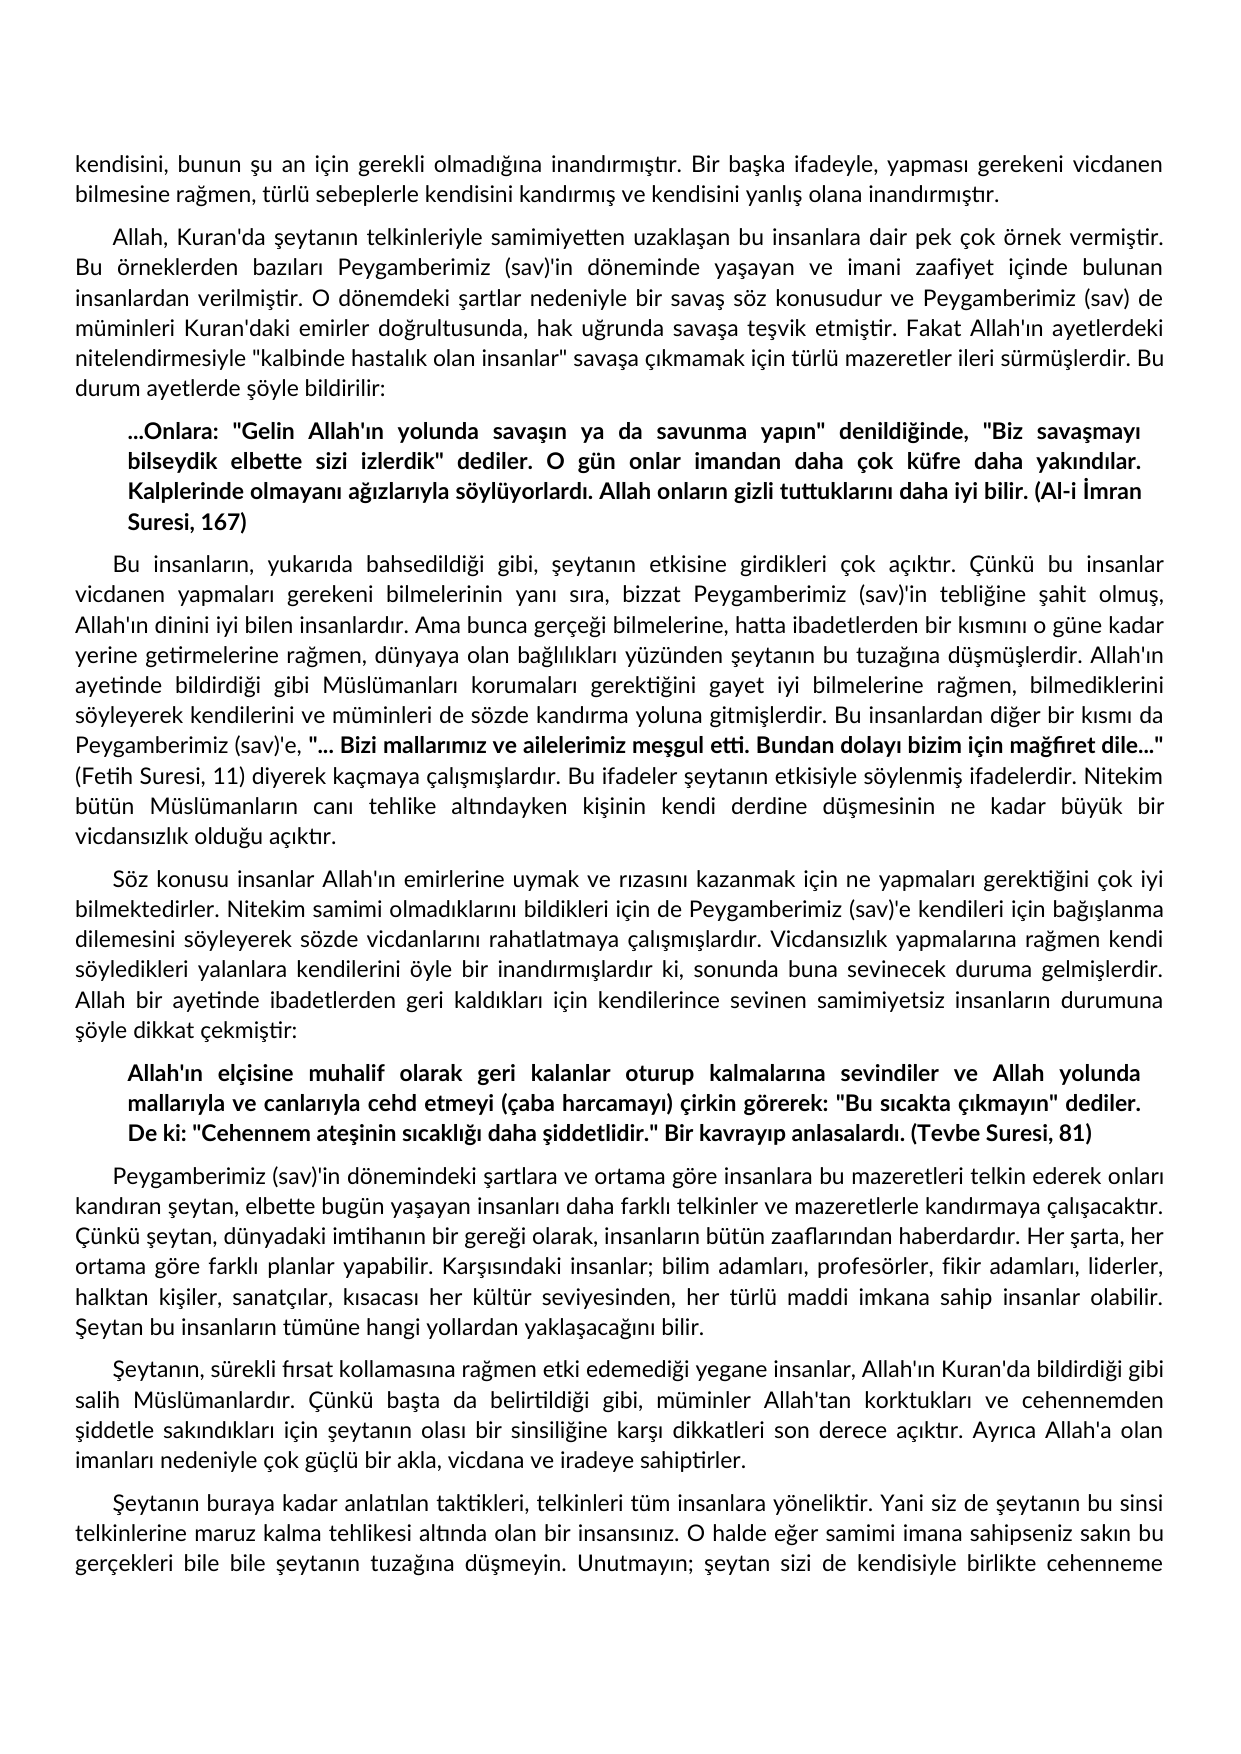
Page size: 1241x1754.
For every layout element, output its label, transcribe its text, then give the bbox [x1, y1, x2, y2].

text Allah, Kuran'da şeytanın telkinleriyle samimiyetten uzaklaşan bu insanlara dair pek çok örnek vermiştir. Bu örneklerden bazıları Peygamberimiz (sav)'in döneminde yaşayan ve imani zaafiyet içinde bulunan insanlardan verilmiştir. O dönemdeki şartlar nedeniyle bir savaş söz konusudur ve Peygamberimiz (sav) de müminleri Kuran'daki emirler doğrultusunda, hak uğrunda savaşa teşvik etmiştir. Fakat Allah'ın ayetlerdeki nitelendirmesiyle "kalbinde hastalık olan insanlar" savaşa çıkmamak için türlü mazeretler ileri sürmüşlerdir. Bu durum ayetlerde şöyle bildirilir: [75, 223, 1165, 401]
text Bu insanların, yukarıda bahsedildiği gibi, şeytanın etkisine girdikleri çok açıktır. Çünkü bu insanlar vicdanen yapmaları gerekeni bilmelerinin yanı sıra, bizzat Peygamberimiz (sav)'in tebliğine şahit olmuş, Allah'ın dinini iyi bilen insanlardır. Ama bunca gerçeği bilmelerine, hatta ibadetlerden bir kısmını o güne kadar yerine getirmelerine rağmen, dünyaya olan bağlılıkları yüzünden şeytanın bu tuzağına düşmüşlerdir. Allah'ın ayetinde bildirdiği gibi Müslümanları korumaları gerektiğini gayet iyi bilmelerine rağmen, bilmediklerini söyleyerek kendilerini ve müminleri de sözde kandırma yoluna gitmişlerdir. Bu insanlardan diğer bir kısmı da Peygamberimiz (sav)'e, "... Bizi mallarımız ve ailelerimiz meşgul etti. Bundan dolayı bizim için mağfiret dile..." (Fetih Suresi, 11) diyerek kaçmaya çalışmışlardır. Bu ifadeler şeytanın etkisiyle söylenmiş ifadelerdir. Nitekim bütün Müslümanların canı tehlike altındayken kişinin kendi derdine düşmesinin ne kadar büyük bir vicdansızlık olduğu açıktır. [75, 550, 1165, 849]
text ...Onlara: "Gelin Allah'ın yolunda savaşın ya da savunma yapın" denildiğinde, "Biz savaşmayı bilseydik elbette sizi izlerdik" dediler. O gün onlar imandan daha çok küfre daha yakındılar. Kalplerinde olmayanı ağızlarıyla söylüyorlardı. Allah onların gizli tuttuklarını daha iyi bilir. (Al-i İmran Suresi, 167) [127, 417, 1143, 535]
text Şeytanın buraya kadar anlatılan taktikleri, telkinleri tüm insanlara yöneliktir. Yani siz de şeytanın bu sinsi telkinlerine maruz kalma tehlikesi altında olan bir insansınız. O halde eğer samimi imana sahipseniz sakın bu gerçekleri bile bile şeytanın tuzağına düşmeyin. Unutmayın; şeytan sizi de kendisiyle birlikte cehenneme [75, 1488, 1165, 1576]
text Şeytanın, sürekli fırsat kollamasına rağmen etki edemediği yegane insanlar, Allah'ın Kuran'da bildirdiği gibi salih Müslümanlardır. Çünkü başta da belirtildiği gibi, müminler Allah'tan korktukları ve cehennemden şiddetle sakındıkları için şeytanın olası bir sinsiliğine karşı dikkatleri son derece açıktır. Ayrıca Allah'a olan imanları nedeniyle çok güçlü bir akla, vicdana ve iradeye sahiptirler. [75, 1355, 1165, 1473]
text Söz konusu insanlar Allah'ın emirlerine uymak ve rızasını kazanmak için ne yapmaları gerektiğini çok iyi bilmektedirler. Nitekim samimi olmadıklarını bildikleri için de Peygamberimiz (sav)'e kendileri için bağışlanma dilemesini söyleyerek sözde vicdanlarını rahatlatmaya çalışmışlardır. Vicdansızlık yapmalarına rağmen kendi söyledikleri yalanlara kendilerini öyle bir inandırmışlardır ki, sonunda buna sevinecek duruma gelmişlerdir. Allah bir ayetinde ibadetlerden geri kaldıkları için kendilerince sevinen samimiyetsiz insanların durumuna şöyle dikkat çekmiştir: [75, 864, 1165, 1043]
text kendisini, bunun şu an için gerekli olmadığına inandırmıştır. Bir başka ifadeyle, yapması gerekeni vicdanen bilmesine rağmen, türlü sebeplerle kendisini kandırmış ve kendisini yanlış olana inandırmıştır. [75, 150, 1165, 208]
text Allah'ın elçisine muhalif olarak geri kalanlar oturup kalmalarına sevindiler ve Allah yolunda mallarıyla ve canlarıyla cehd etmeyi (çaba harcamayı) çirkin görerek: "Bu sıcakta çıkmayın" dediler. De ki: "Cehennem ateşinin sıcaklığı daha şiddetlidir." Bir kavrayıp anlasalardı. (Tevbe Suresi, 81) [127, 1058, 1143, 1146]
text Peygamberimiz (sav)'in dönemindeki şartlara ve ortama göre insanlara bu mazeretleri telkin ederek onları kandıran şeytan, elbette bugün yaşayan insanları daha farklı telkinler ve mazeretlerle kandırmaya çalışacaktır. Çünkü şeytan, dünyadaki imtihanın bir gereği olarak, insanların bütün zaaflarından haberdardır. Her şarta, her ortama göre farklı planlar yapabilir. Karşısındaki insanlar; bilim adamları, profesörler, fikir adamları, liderler, halktan kişiler, sanatçılar, kısacası her kültür seviyesinden, her türlü maddi imkana sahip insanlar olabilir. Şeytan bu insanların tümüne hangi yollardan yaklaşacağını bilir. [75, 1161, 1165, 1340]
